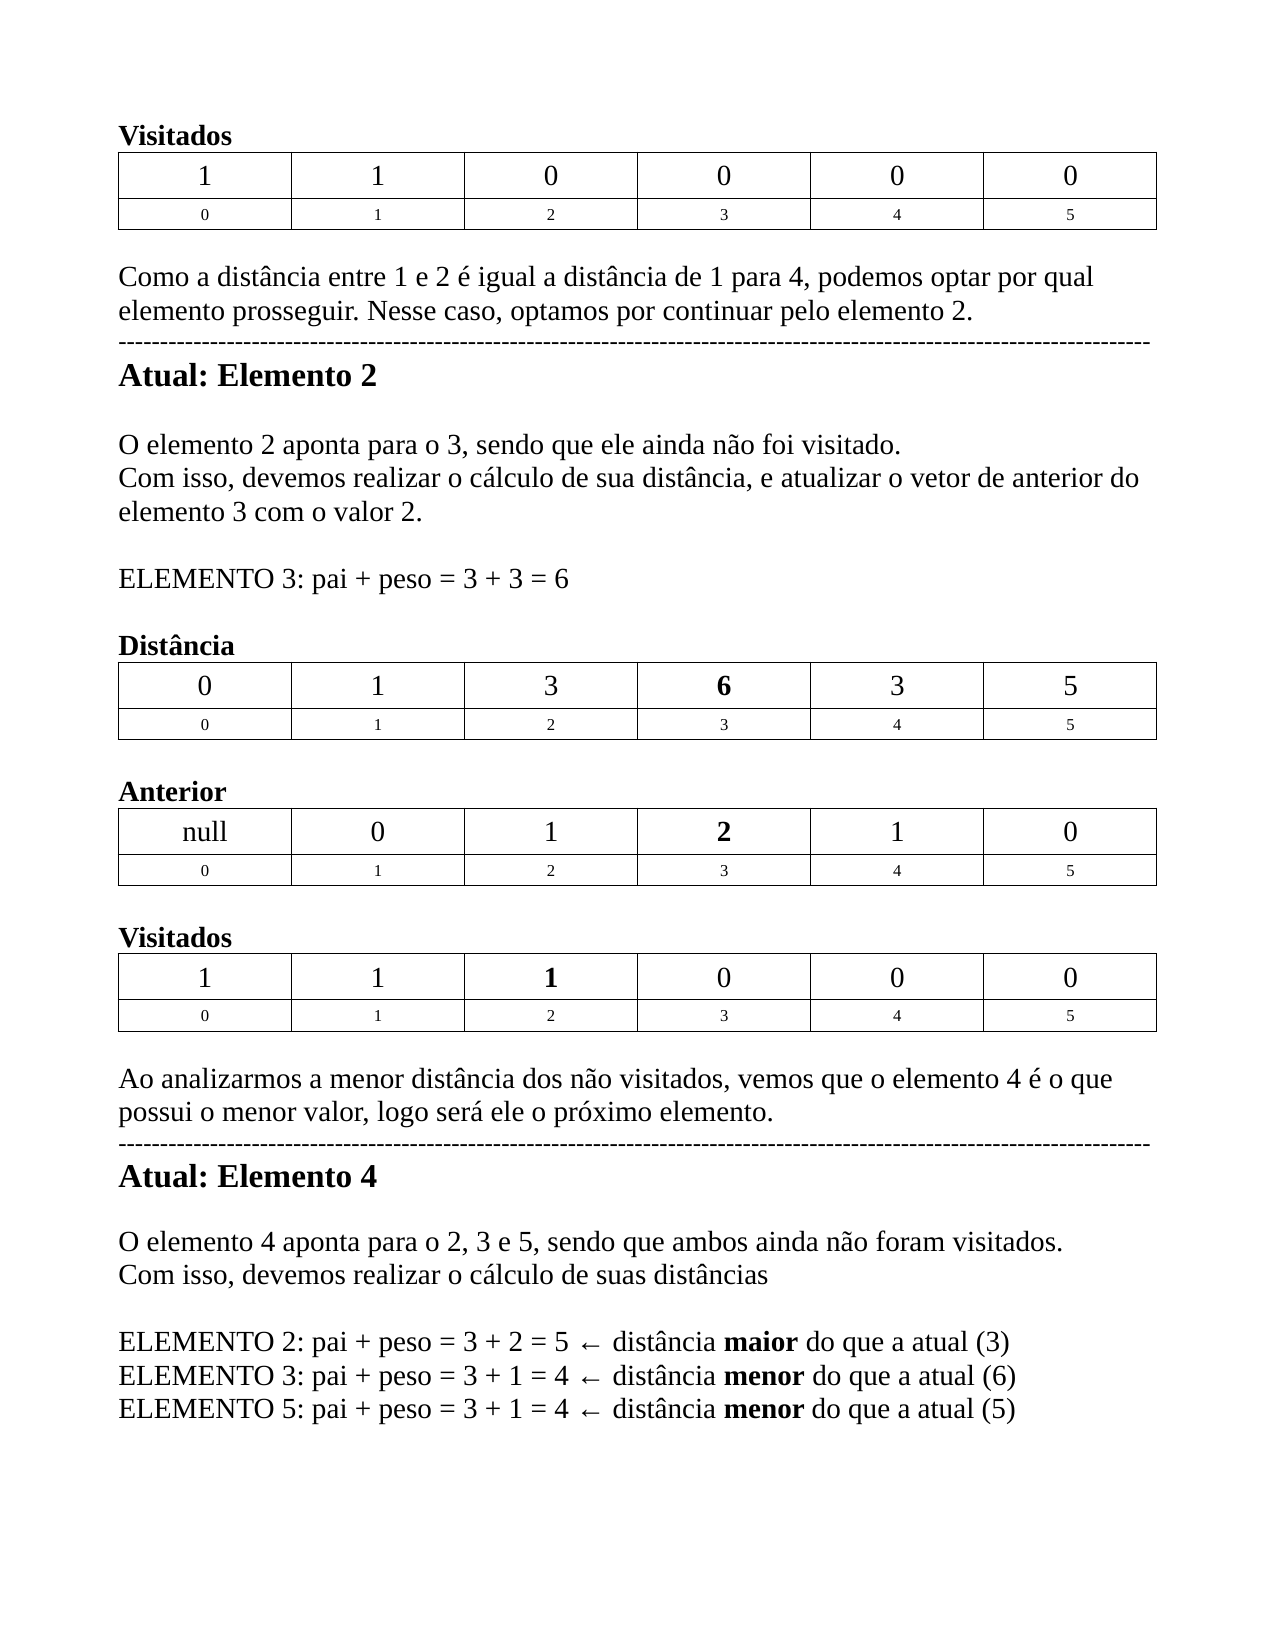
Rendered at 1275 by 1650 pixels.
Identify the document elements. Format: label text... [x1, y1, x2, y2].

text Visitados [118, 118, 1157, 152]
table_cell 4 [811, 1000, 983, 1031]
table_cell 2 [465, 709, 637, 739]
text ELEMENTO 2: pai + peso = 3 + 2 = 5 ← distância maior do que a atual (3) [118, 1324, 1157, 1358]
table_header 1 [292, 954, 464, 999]
table_header 0 [984, 809, 1156, 853]
table_cell 5 [984, 1000, 1156, 1031]
table_header 1 [811, 809, 983, 853]
text ---------------------------------------------------------------------------------------------------------------------------- [118, 326, 1157, 355]
table_cell 0 [119, 709, 291, 739]
table_header null [119, 809, 291, 853]
table_cell 1 [292, 855, 464, 885]
table_header 3 [811, 663, 983, 708]
text O elemento 4 aponta para o 2, 3 e 5, sendo que ambos ainda não foram visitados. [118, 1224, 1157, 1257]
text Com isso, devemos realizar o cálculo de sua distância, e atualizar o vetor de anterior do elemento 3 com o valor 2. [118, 460, 1157, 527]
table_cell 3 [638, 1000, 810, 1031]
table_cell 2 [465, 1000, 637, 1031]
text Visitados [118, 920, 1157, 953]
table_cell 1 [292, 1000, 464, 1031]
text Ao analizarmos a menor distância dos não visitados, vemos que o elemento 4 é o que possui o menor valor, logo será ele o próximo elemento. [118, 1061, 1157, 1128]
table_header 0 [984, 153, 1156, 198]
text ELEMENTO 3: pai + peso = 3 + 3 = 6 [118, 561, 1157, 594]
table_cell 2 [465, 199, 637, 229]
table_header 2 [638, 809, 810, 853]
table_header 6 [638, 663, 810, 708]
table_header 0 [638, 954, 810, 999]
table_cell 0 [119, 1000, 291, 1031]
text ---------------------------------------------------------------------------------------------------------------------------- [118, 1128, 1157, 1157]
text Como a distância entre 1 e 2 é igual a distância de 1 para 4, podemos optar por qual elemento prosseguir. Nesse caso, optamos por continuar pelo elemento 2. [118, 259, 1157, 326]
table_cell 3 [638, 855, 810, 885]
table_header 0 [638, 153, 810, 198]
table_cell 4 [811, 855, 983, 885]
table_cell 2 [465, 855, 637, 885]
text O elemento 2 aponta para o 3, sendo que ele ainda não foi visitado. [118, 427, 1157, 460]
table_cell 5 [984, 855, 1156, 885]
table_cell 3 [638, 199, 810, 229]
text ELEMENTO 3: pai + peso = 3 + 1 = 4 ← distância menor do que a atual (6) [118, 1358, 1157, 1391]
table_header 1 [119, 954, 291, 999]
table_header 0 [984, 954, 1156, 999]
table_cell 4 [811, 709, 983, 739]
table_header 0 [292, 809, 464, 853]
table_cell 0 [119, 855, 291, 885]
table_header 0 [465, 153, 637, 198]
text Anterior [118, 774, 1157, 807]
table_header 0 [811, 954, 983, 999]
text Com isso, devemos realizar o cálculo de suas distâncias [118, 1257, 1157, 1291]
table_cell 5 [984, 709, 1156, 739]
table_cell 3 [638, 709, 810, 739]
table_header 0 [811, 153, 983, 198]
table_header 1 [292, 663, 464, 708]
table_cell 1 [292, 709, 464, 739]
text Atual: Elemento 2 [118, 355, 1157, 393]
table_header 1 [465, 809, 637, 853]
text Distância [118, 628, 1157, 662]
table_header 1 [292, 153, 464, 198]
table_header 3 [465, 663, 637, 708]
table_cell 0 [119, 199, 291, 229]
table_cell 5 [984, 199, 1156, 229]
table_header 0 [119, 663, 291, 708]
table_cell 4 [811, 199, 983, 229]
table_header 1 [465, 954, 637, 999]
table_header 5 [984, 663, 1156, 708]
table_cell 1 [292, 199, 464, 229]
text ELEMENTO 5: pai + peso = 3 + 1 = 4 ← distância menor do que a atual (5) [118, 1391, 1157, 1425]
table_header 1 [119, 153, 291, 198]
text Atual: Elemento 4 [118, 1157, 1157, 1195]
